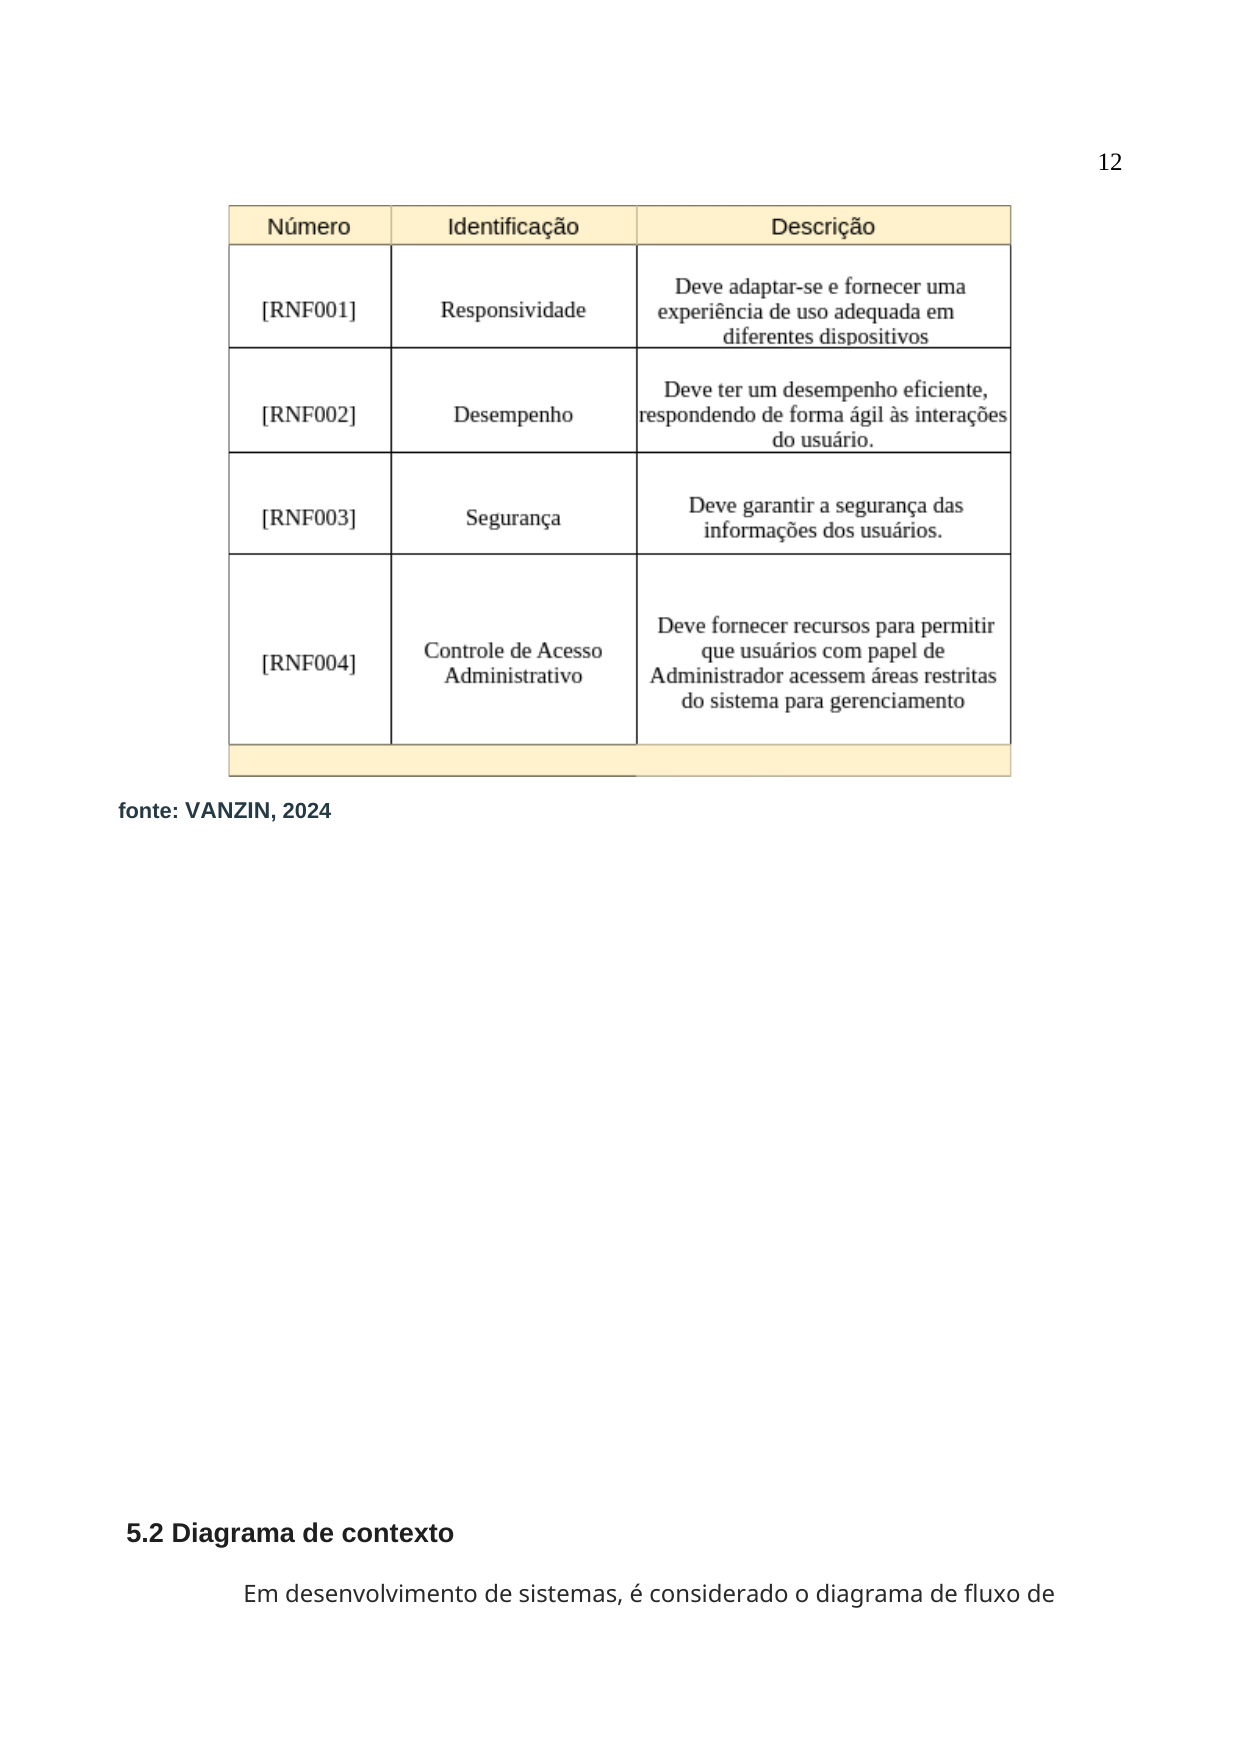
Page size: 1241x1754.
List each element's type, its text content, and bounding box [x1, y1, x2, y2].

text 5.2 Diagrama de contexto [118, 1517, 1122, 1548]
picture [228, 205, 1012, 777]
text Em desenvolvimento de sistemas, é considerado o diagrama de fluxo de [118, 1577, 1122, 1610]
text fonte: VANZIN, 2024 [118, 797, 1122, 823]
